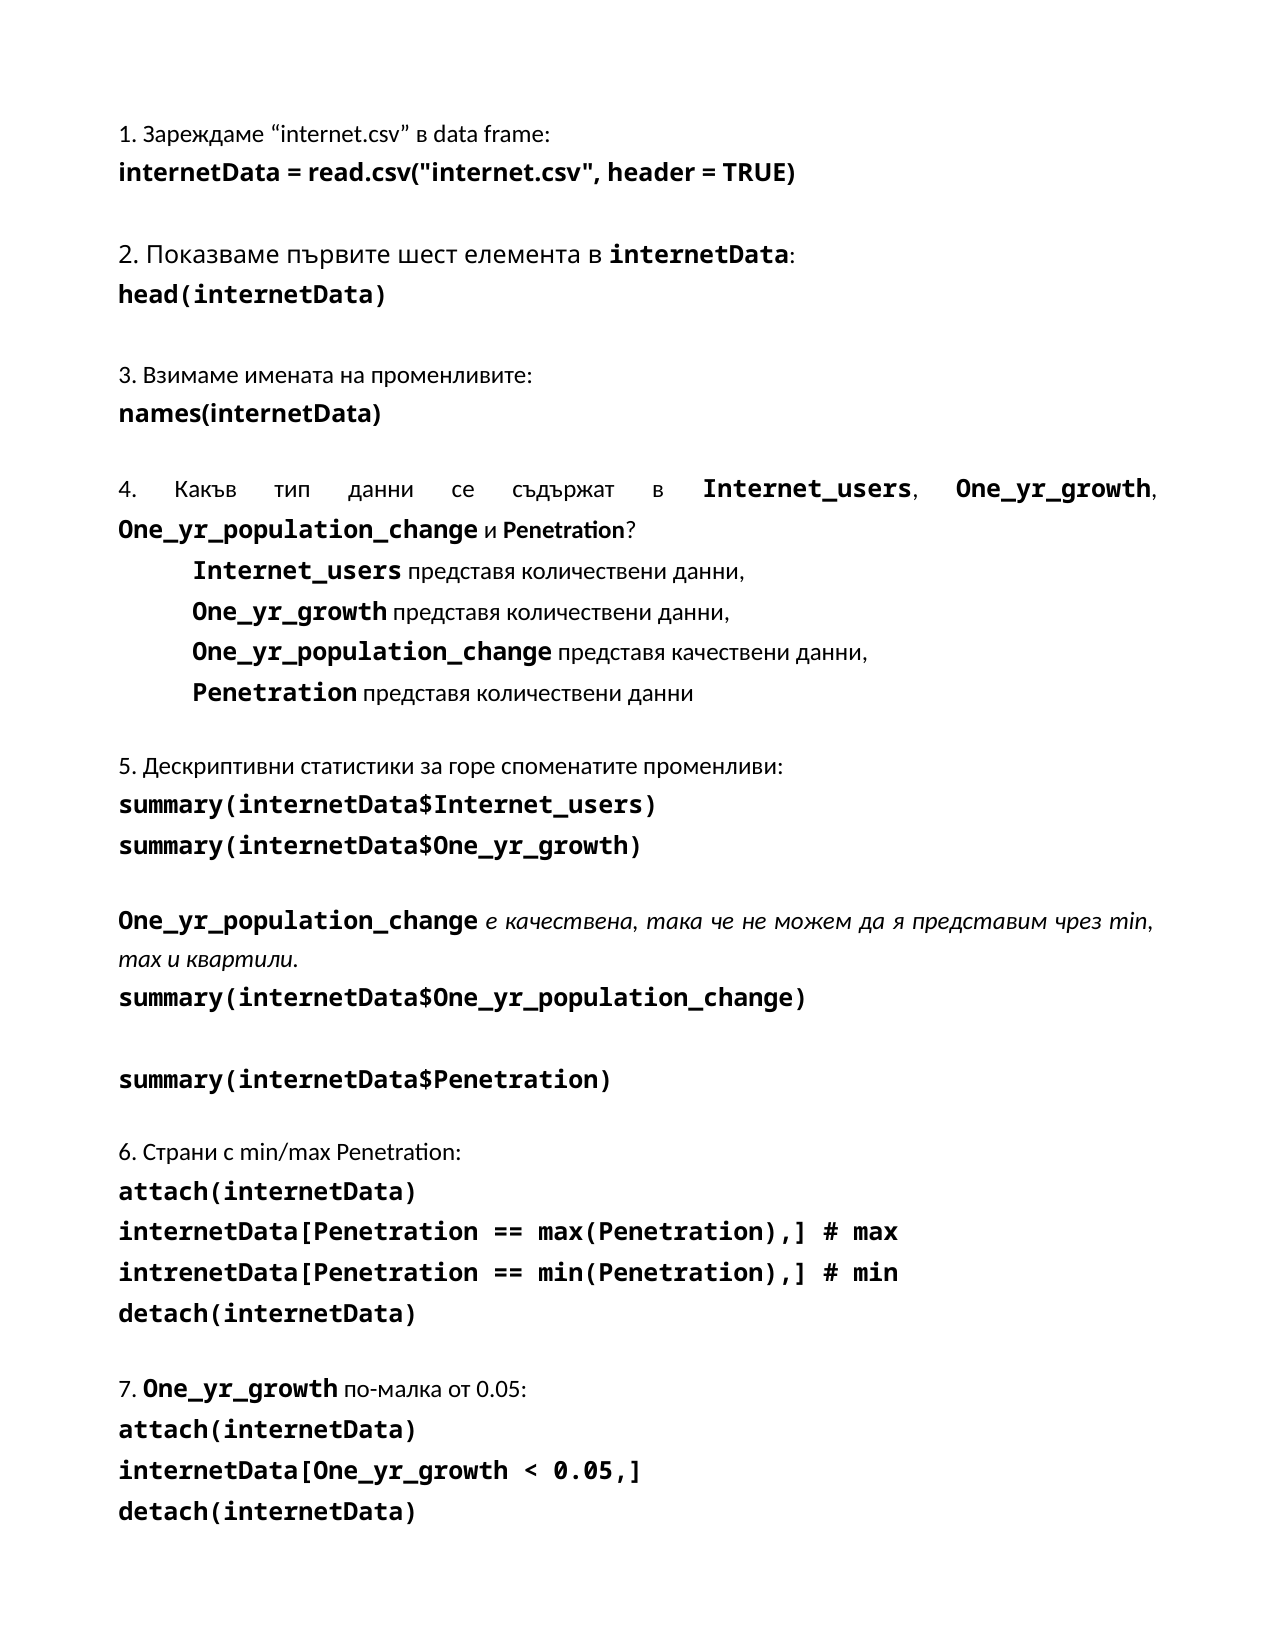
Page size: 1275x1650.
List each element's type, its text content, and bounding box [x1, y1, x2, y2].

text Internet_users представя количествени данни, [118, 552, 1157, 586]
text 7. One_yr_growth по-малка от 0.05: [118, 1371, 1157, 1405]
text One_yr_population_change е качествена, така че не можем да я представим чрез min, max и квартили. [118, 903, 1157, 973]
text 2. Показваме първите шест елемента в internetData: [118, 236, 1157, 270]
text internetData[Penetration == max(Penetration),] # max [118, 1214, 1157, 1248]
text summary(internetData$One_yr_growth) [118, 828, 1157, 862]
text internetData[One_yr_growth < 0.05,] [118, 1453, 1157, 1487]
text 6. Страни с min/max Penetration: [118, 1137, 1157, 1167]
text 3. Взимаме имената на променливите: [118, 359, 1157, 389]
text 4. Какъв тип данни се съдържат в Internet_users, One_yr_growth, One_yr_population_change и Penetration? [118, 471, 1157, 546]
text summary(internetData$One_yr_population_change) [118, 979, 1157, 1014]
text attach(internetData) [118, 1412, 1157, 1446]
text attach(internetData) [118, 1173, 1157, 1207]
text summary(internetData$Internet_users) [118, 787, 1157, 821]
text summary(internetData$Penetration) [118, 1061, 1157, 1095]
text 1. Зареждаме “internet.csv” в data frame: [118, 118, 1157, 149]
text Penetration представя количествени данни [118, 675, 1157, 709]
text 5. Дескриптивни статистики за горе споменатите променливи: [118, 750, 1157, 781]
text internetData = read.csv("internet.csv", header = TRUE) [118, 155, 1157, 189]
text One_yr_population_change представя качествени данни, [118, 634, 1157, 668]
text intrenetData[Penetration == min(Penetration),] # min [118, 1255, 1157, 1289]
text detach(internetData) [118, 1296, 1157, 1330]
text detach(internetData) [118, 1493, 1157, 1527]
text names(internetData) [118, 395, 1157, 429]
text One_yr_growth представя количествени данни, [118, 593, 1157, 627]
text head(internetData) [118, 277, 1157, 311]
